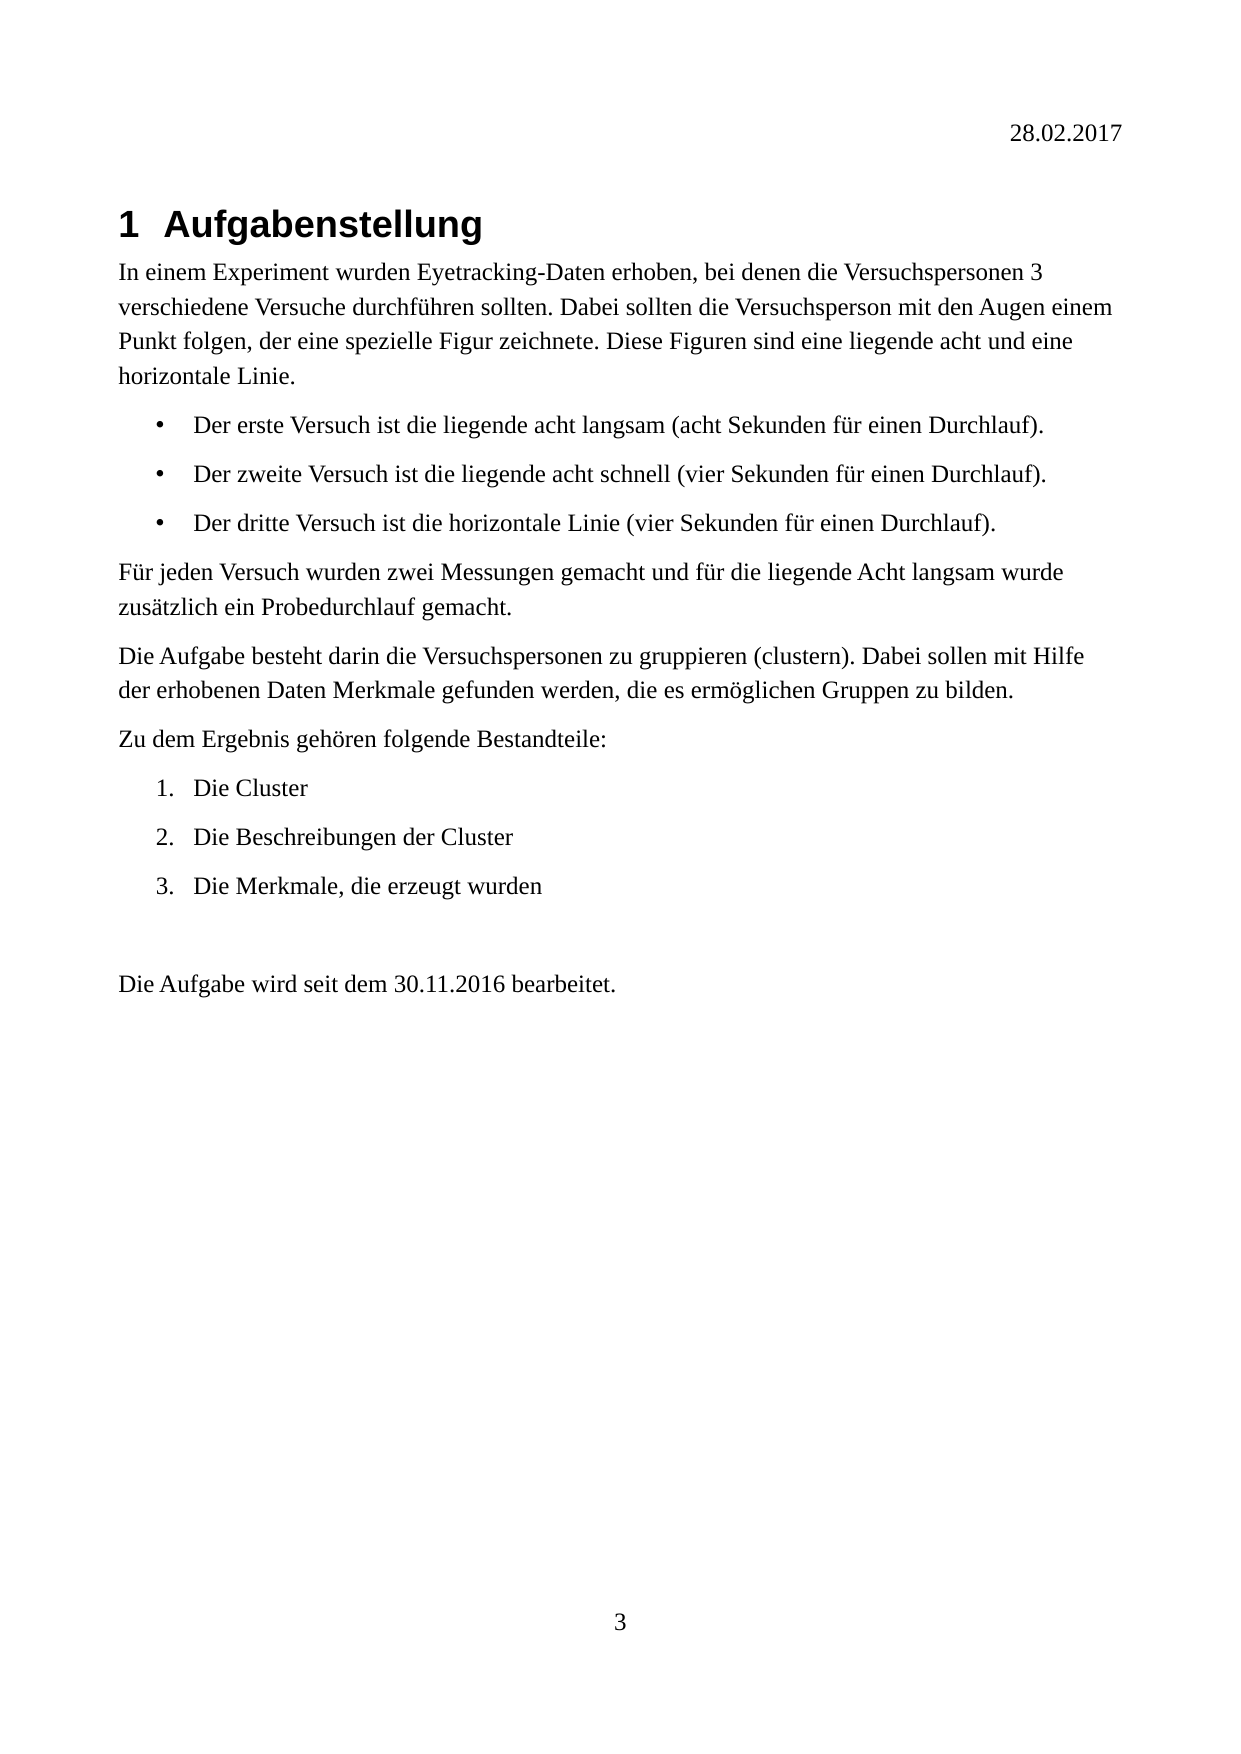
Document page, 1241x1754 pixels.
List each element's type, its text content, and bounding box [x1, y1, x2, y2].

list Der erste Versuch ist die liegende acht langsam (acht Sekunden für einen Durchlauf). [156, 410, 1122, 439]
list Der zweite Versuch ist die liegende acht schnell (vier Sekunden für einen Durchlauf). [156, 459, 1122, 488]
list Die Beschreibungen der Cluster [156, 822, 1122, 851]
subtitle Aufgabenstellung [118, 201, 1122, 245]
text Die Aufgabe besteht darin die Versuchspersonen zu gruppieren (clustern). Dabei sollen mit Hilfe der erhobenen Daten Merkmale gefunden werden, die es ermöglichen Gruppen zu bilden. [118, 641, 1122, 704]
text In einem Experiment wurden Eyetracking-Daten erhoben, bei denen die Versuchspersonen 3 verschiedene Versuche durchführen sollten. Dabei sollten die Versuchsperson mit den Augen einem Punkt folgen, der eine spezielle Figur zeichnete. Diese Figuren sind eine liegende acht und eine horizontale Linie. [118, 257, 1122, 390]
list Der dritte Versuch ist die horizontale Linie (vier Sekunden für einen Durchlauf). [156, 508, 1122, 537]
text Zu dem Ergebnis gehören folgende Bestandteile: [118, 724, 1122, 753]
text Für jeden Versuch wurden zwei Messungen gemacht und für die liegende Acht langsam wurde zusätzlich ein Probedurchlauf gemacht. [118, 557, 1122, 620]
list Die Cluster [156, 773, 1122, 802]
text Die Aufgabe wird seit dem 30.11.2016 bearbeitet. [118, 969, 1122, 998]
list Die Merkmale, die erzeugt wurden [156, 871, 1122, 900]
